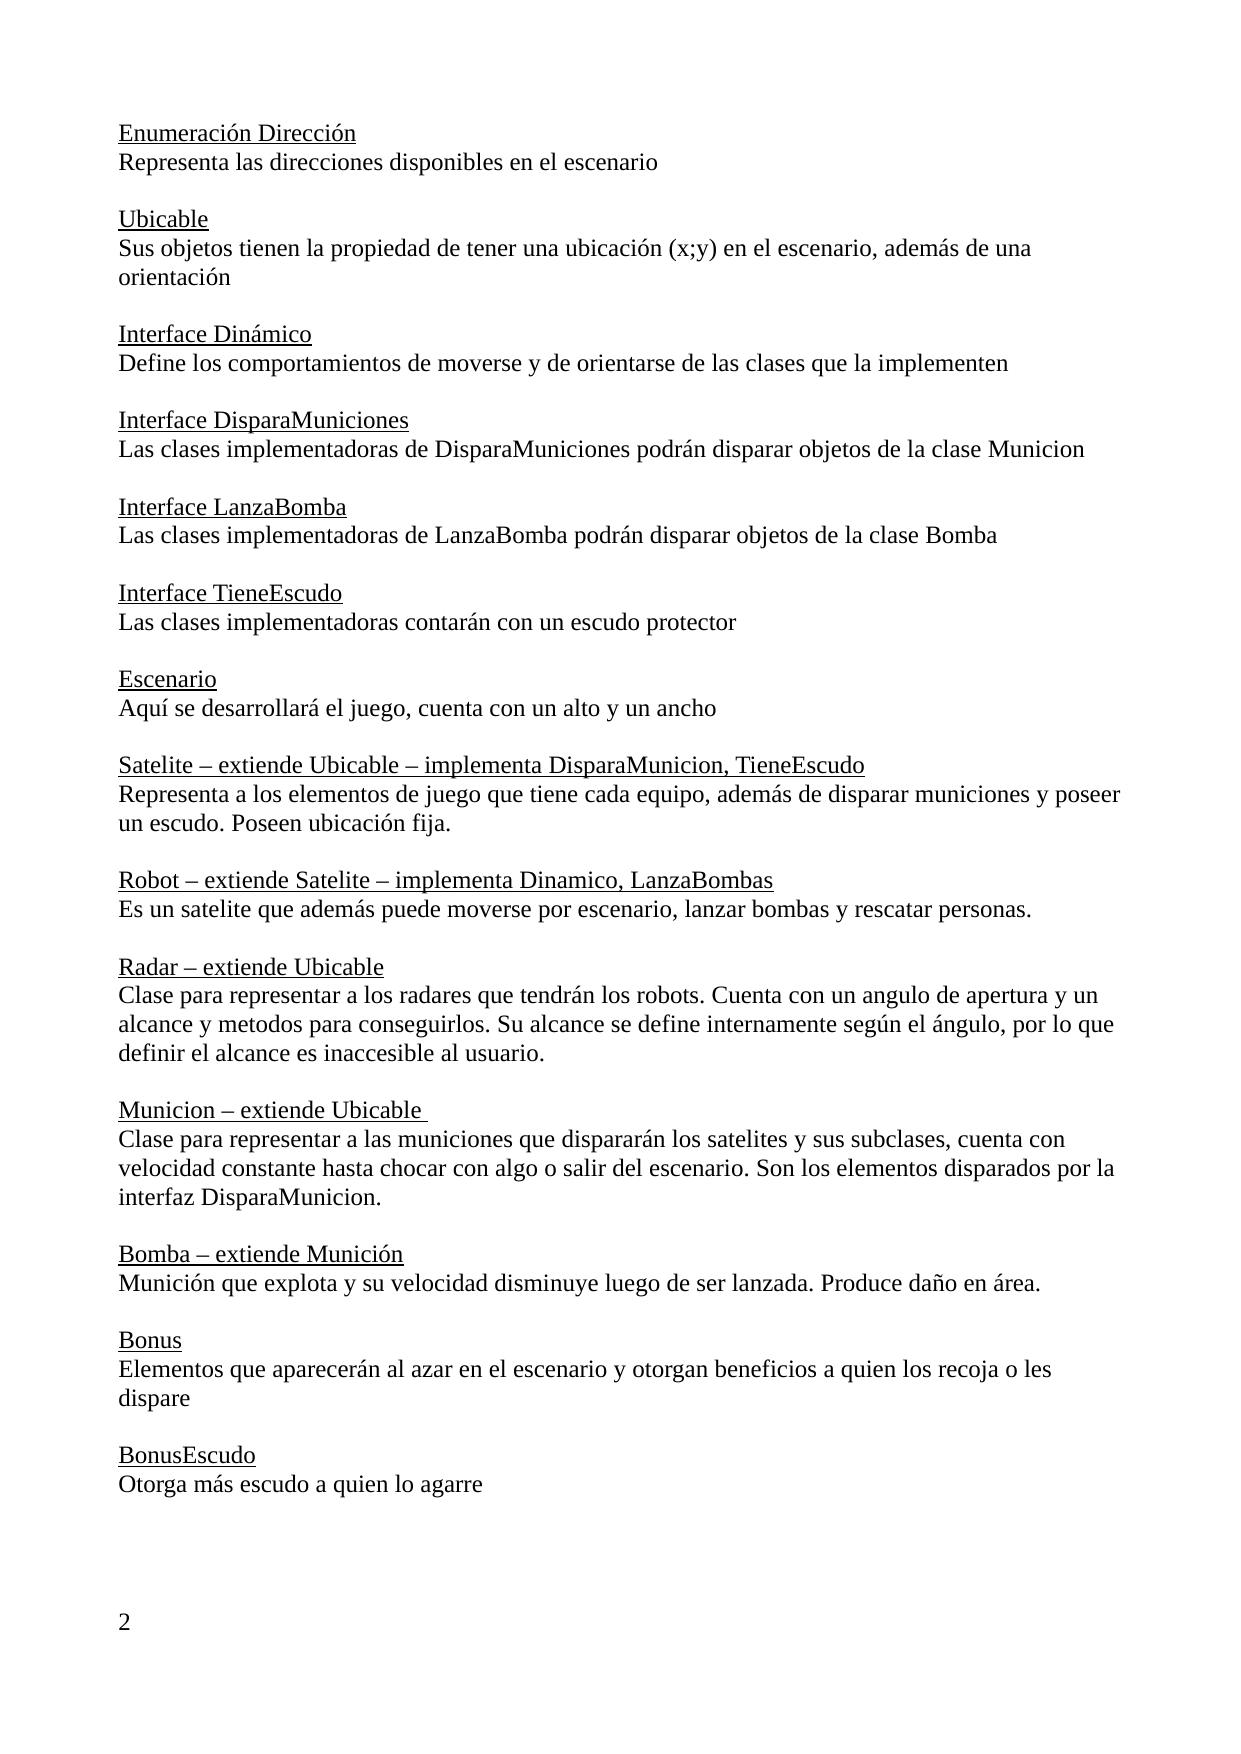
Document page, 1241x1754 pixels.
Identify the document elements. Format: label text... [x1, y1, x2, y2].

text Representa a los elementos de juego que tiene cada equipo, además de disparar municiones y poseer un escudo. Poseen ubicación fija. [118, 779, 1122, 837]
text Ubicable [118, 204, 1122, 233]
text BonusEscudo [118, 1441, 1122, 1469]
text Escenario [118, 664, 1122, 693]
text Las clases implementadoras contarán con un escudo protector [118, 607, 1122, 636]
text Interface Dinámico [118, 319, 1122, 348]
text Las clases implementadoras de DisparaMuniciones podrán disparar objetos de la clase Municion [118, 434, 1122, 463]
text Interface LanzaBomba [118, 492, 1122, 521]
text Las clases implementadoras de LanzaBomba podrán disparar objetos de la clase Bomba [118, 521, 1122, 549]
text Bomba – extiende Munición [118, 1239, 1122, 1268]
text Enumeración Dirección [118, 118, 1122, 147]
text Municion – extiende Ubicable [118, 1096, 1122, 1124]
text Aquí se desarrollará el juego, cuenta con un alto y un ancho [118, 693, 1122, 722]
text Otorga más escudo a quien lo agarre [118, 1469, 1122, 1498]
text Radar – extiende Ubicable [118, 952, 1122, 981]
text Clase para representar a los radares que tendrán los robots. Cuenta con un angulo de apertura y un alcance y metodos para conseguirlos. Su alcance se define internamente según el ángulo, por lo que definir el alcance es inaccesible al usuario. [118, 981, 1122, 1067]
text Es un satelite que además puede moverse por escenario, lanzar bombas y rescatar personas. [118, 894, 1122, 923]
text Munición que explota y su velocidad disminuye luego de ser lanzada. Produce daño en área. [118, 1268, 1122, 1297]
text Clase para representar a las municiones que dispararán los satelites y sus subclases, cuenta con velocidad constante hasta chocar con algo o salir del escenario. Son los elementos disparados por la interfaz DisparaMunicion. [118, 1124, 1122, 1211]
text Elementos que aparecerán al azar en el escenario y otorgan beneficios a quien los recoja o les dispare [118, 1354, 1122, 1412]
text Define los comportamientos de moverse y de orientarse de las clases que la implementen [118, 348, 1122, 377]
text Sus objetos tienen la propiedad de tener una ubicación (x;y) en el escenario, además de una orientación [118, 233, 1122, 291]
text Interface TieneEscudo [118, 578, 1122, 607]
text Representa las direcciones disponibles en el escenario [118, 147, 1122, 176]
text Robot – extiende Satelite – implementa Dinamico, LanzaBombas [118, 866, 1122, 894]
text Bonus [118, 1326, 1122, 1354]
text Satelite – extiende Ubicable – implementa DisparaMunicion, TieneEscudo [118, 751, 1122, 779]
text Interface DisparaMuniciones [118, 406, 1122, 434]
